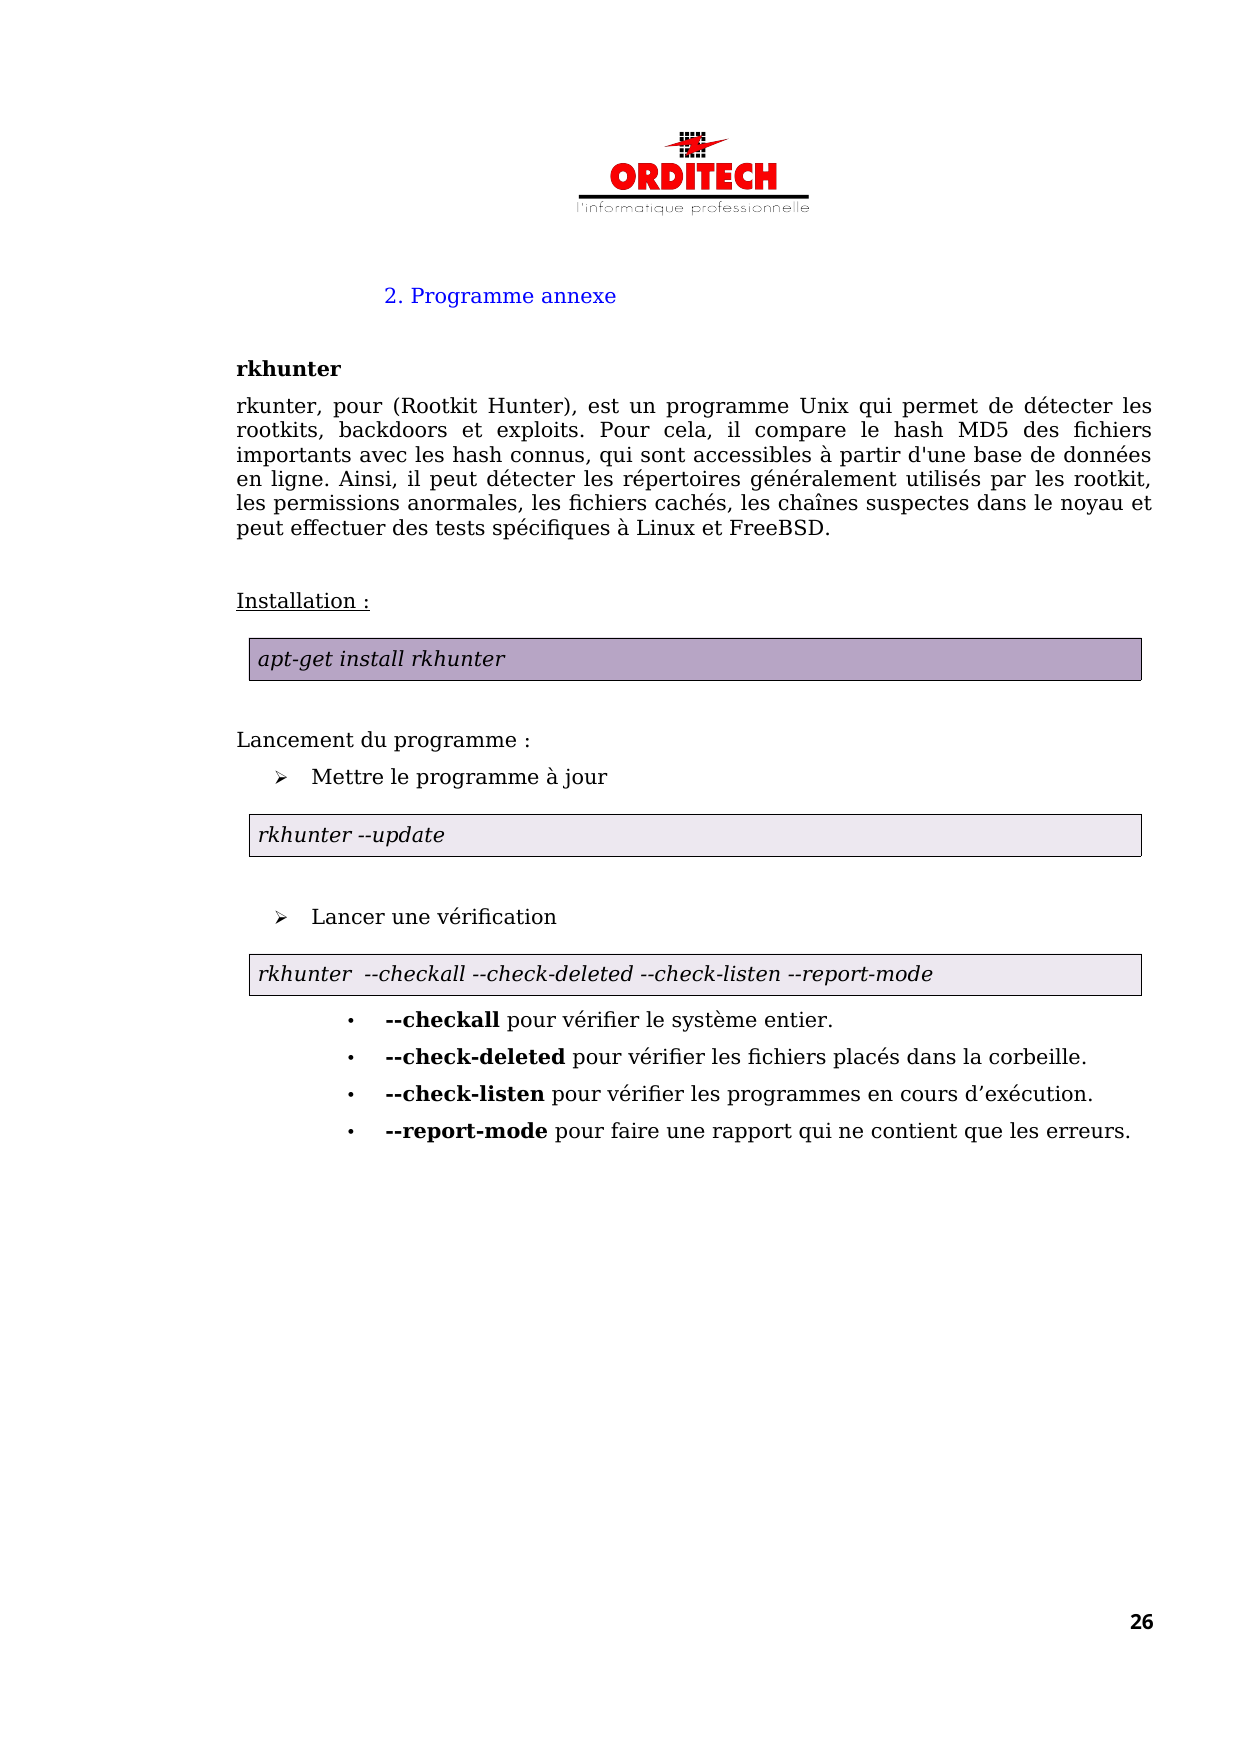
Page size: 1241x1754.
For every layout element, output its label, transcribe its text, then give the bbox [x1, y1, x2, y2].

list --check-deleted pour vérifier les fichiers placés dans la corbeille. [348, 1044, 1153, 1069]
list --check-listen pour vérifier les programmes en cours d’exécution. [348, 1081, 1153, 1106]
text 2. Programme annexe [236, 284, 1153, 308]
list --checkall pour vérifier le système entier. [348, 942, 1153, 1032]
text apt-get install rkhunter [258, 647, 1132, 671]
list Mettre le programme à jour [274, 765, 1153, 789]
list Lancer une vérification [274, 905, 1153, 929]
list --report-mode pour faire une rapport qui ne contient que les erreurs. [348, 1118, 1153, 1143]
picture [564, 122, 826, 225]
text rkhunter [236, 357, 1153, 382]
text rkhunter --update [258, 823, 1132, 847]
text Installation : [236, 589, 1153, 613]
list rkhunter --checkall --check-deleted --check-listen --report-mode [258, 962, 1132, 987]
text rkunter, pour (Rootkit Hunter), est un programme Unix qui permet de détecter les rootkits, backdoors et exploits. Pour cela, il compare le hash MD5 des fichiers importants avec les hash connus, qui sont accessibles à partir d'une base de données en ligne. Ainsi, il peut détecter les répertoires généralement utilisés par les rootkit, les permissions anormales, les fichiers cachés, les chaînes suspectes dans le noyau et peut effectuer des tests spécifiques à Linux et FreeBSD. [236, 394, 1153, 540]
text Lancement du programme : [236, 728, 1153, 753]
